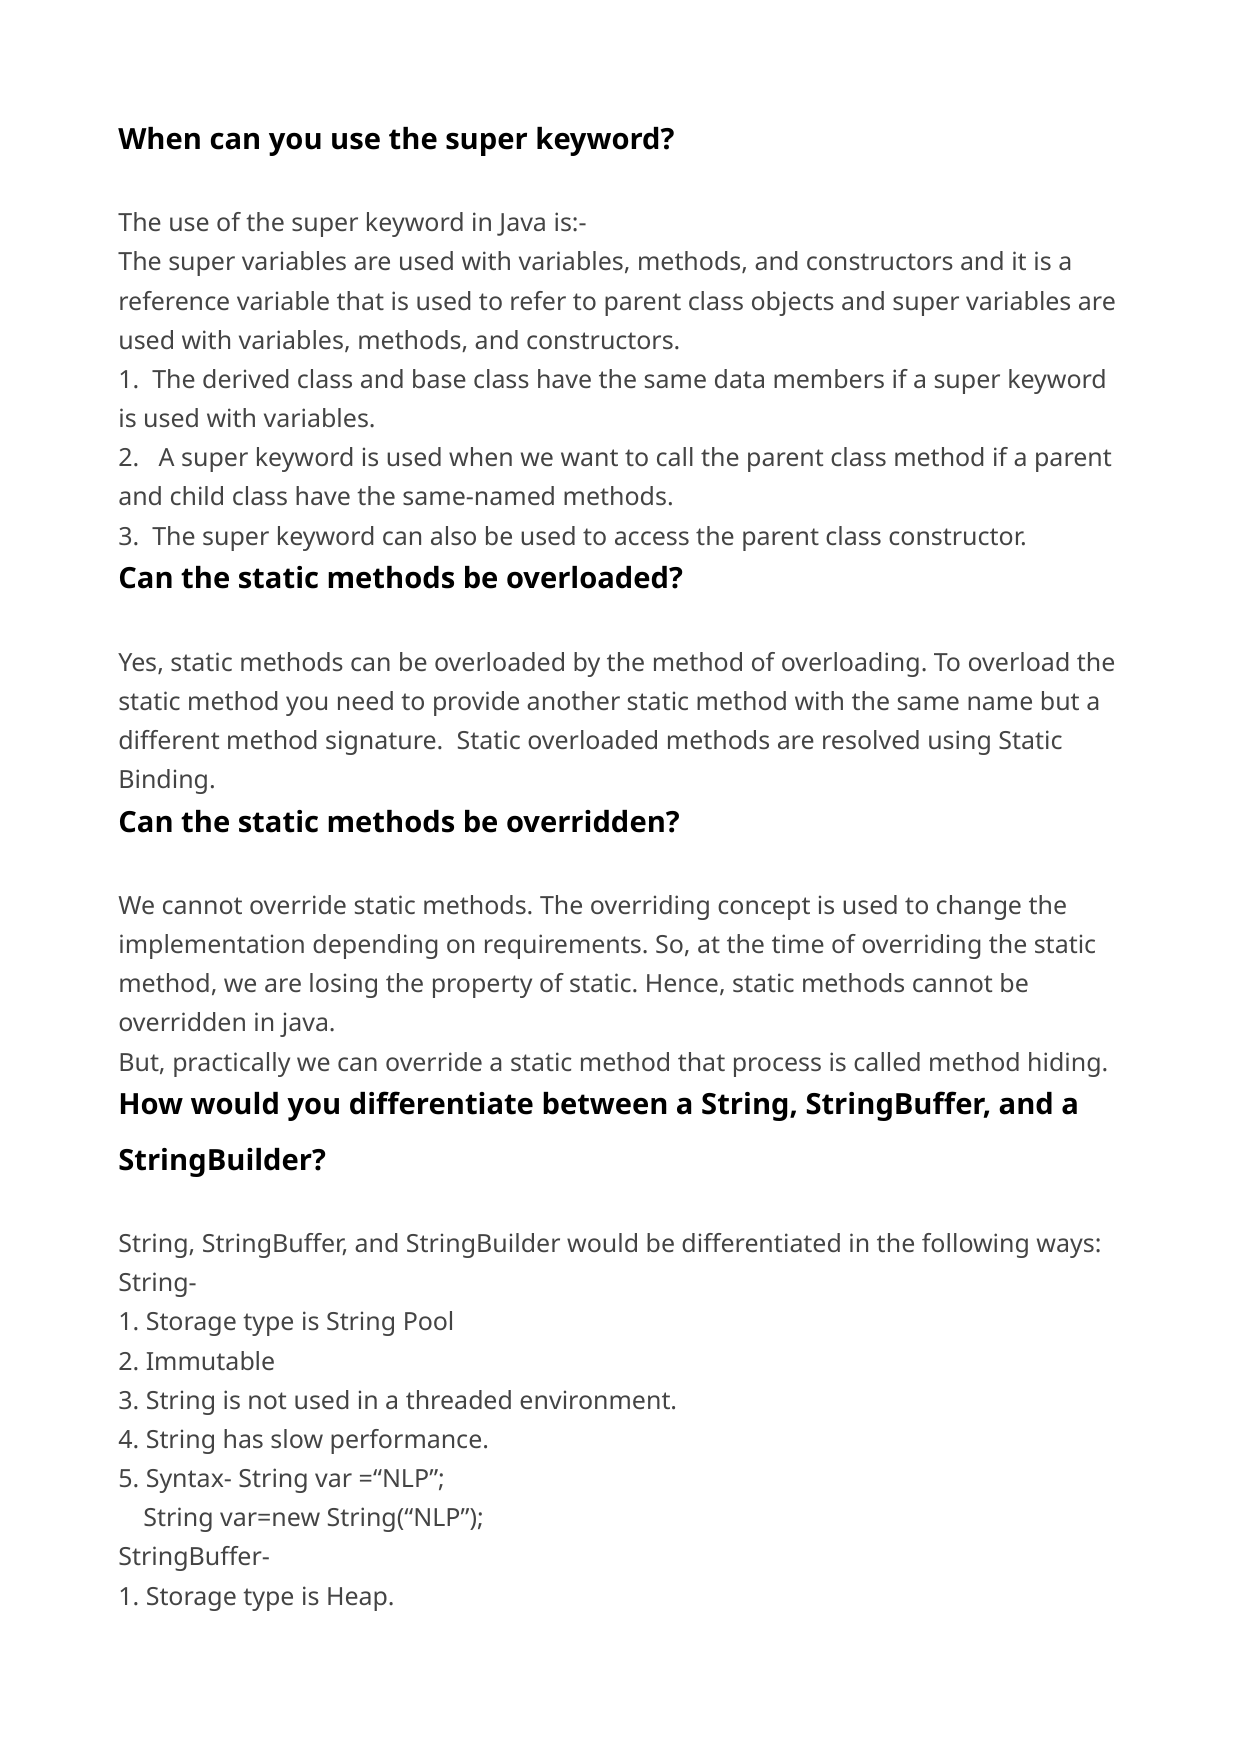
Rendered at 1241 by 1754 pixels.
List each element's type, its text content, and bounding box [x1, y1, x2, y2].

text String, StringBuffer, and StringBuilder would be differentiated in the following ways: [118, 1226, 1122, 1260]
text Yes, static methods can be overloaded by the method of overloading. To overload the static method you need to provide another static method with the same name but a different method signature. Static overloaded methods are resolved using Static Binding. [118, 644, 1122, 796]
text We cannot override static methods. The overriding concept is used to change the implementation depending on requirements. So, at the time of overriding the static method, we are losing the property of static. Hence, static methods cannot be overridden in java. [118, 888, 1122, 1039]
subtitle Can the static methods be overloaded? [118, 557, 1122, 597]
text 1. The derived class and base class have the same data members if a super keyword is used with variables. [118, 362, 1122, 435]
text 3. The super keyword can also be used to access the parent class constructor. [118, 518, 1122, 552]
text But, practically we can override a static method that process is called method hiding. [118, 1044, 1122, 1078]
text String- [118, 1265, 1122, 1299]
subtitle Can the static methods be overridden? [118, 801, 1122, 841]
text The use of the super keyword in Java is:- [118, 205, 1122, 239]
text 4. String has slow performance. [118, 1422, 1122, 1456]
text StringBuffer- [118, 1539, 1122, 1573]
text String var=new String(“NLP”); [118, 1500, 1122, 1534]
subtitle How would you differentiate between a String, StringBuffer, and a StringBuilder? [118, 1083, 1122, 1179]
subtitle When can you use the super keyword? [118, 118, 1122, 158]
text 1. Storage type is Heap. [118, 1578, 1122, 1612]
text 2. Immutable [118, 1343, 1122, 1377]
text 2. A super keyword is used when we want to call the parent class method if a parent and child class have the same-named methods. [118, 440, 1122, 513]
text The super variables are used with variables, methods, and constructors and it is a reference variable that is used to refer to parent class objects and super variables are used with variables, methods, and constructors. [118, 244, 1122, 356]
text 5. Syntax- String var =“NLP”; [118, 1461, 1122, 1495]
text 1. Storage type is String Pool [118, 1304, 1122, 1338]
text 3. String is not used in a threaded environment. [118, 1382, 1122, 1416]
